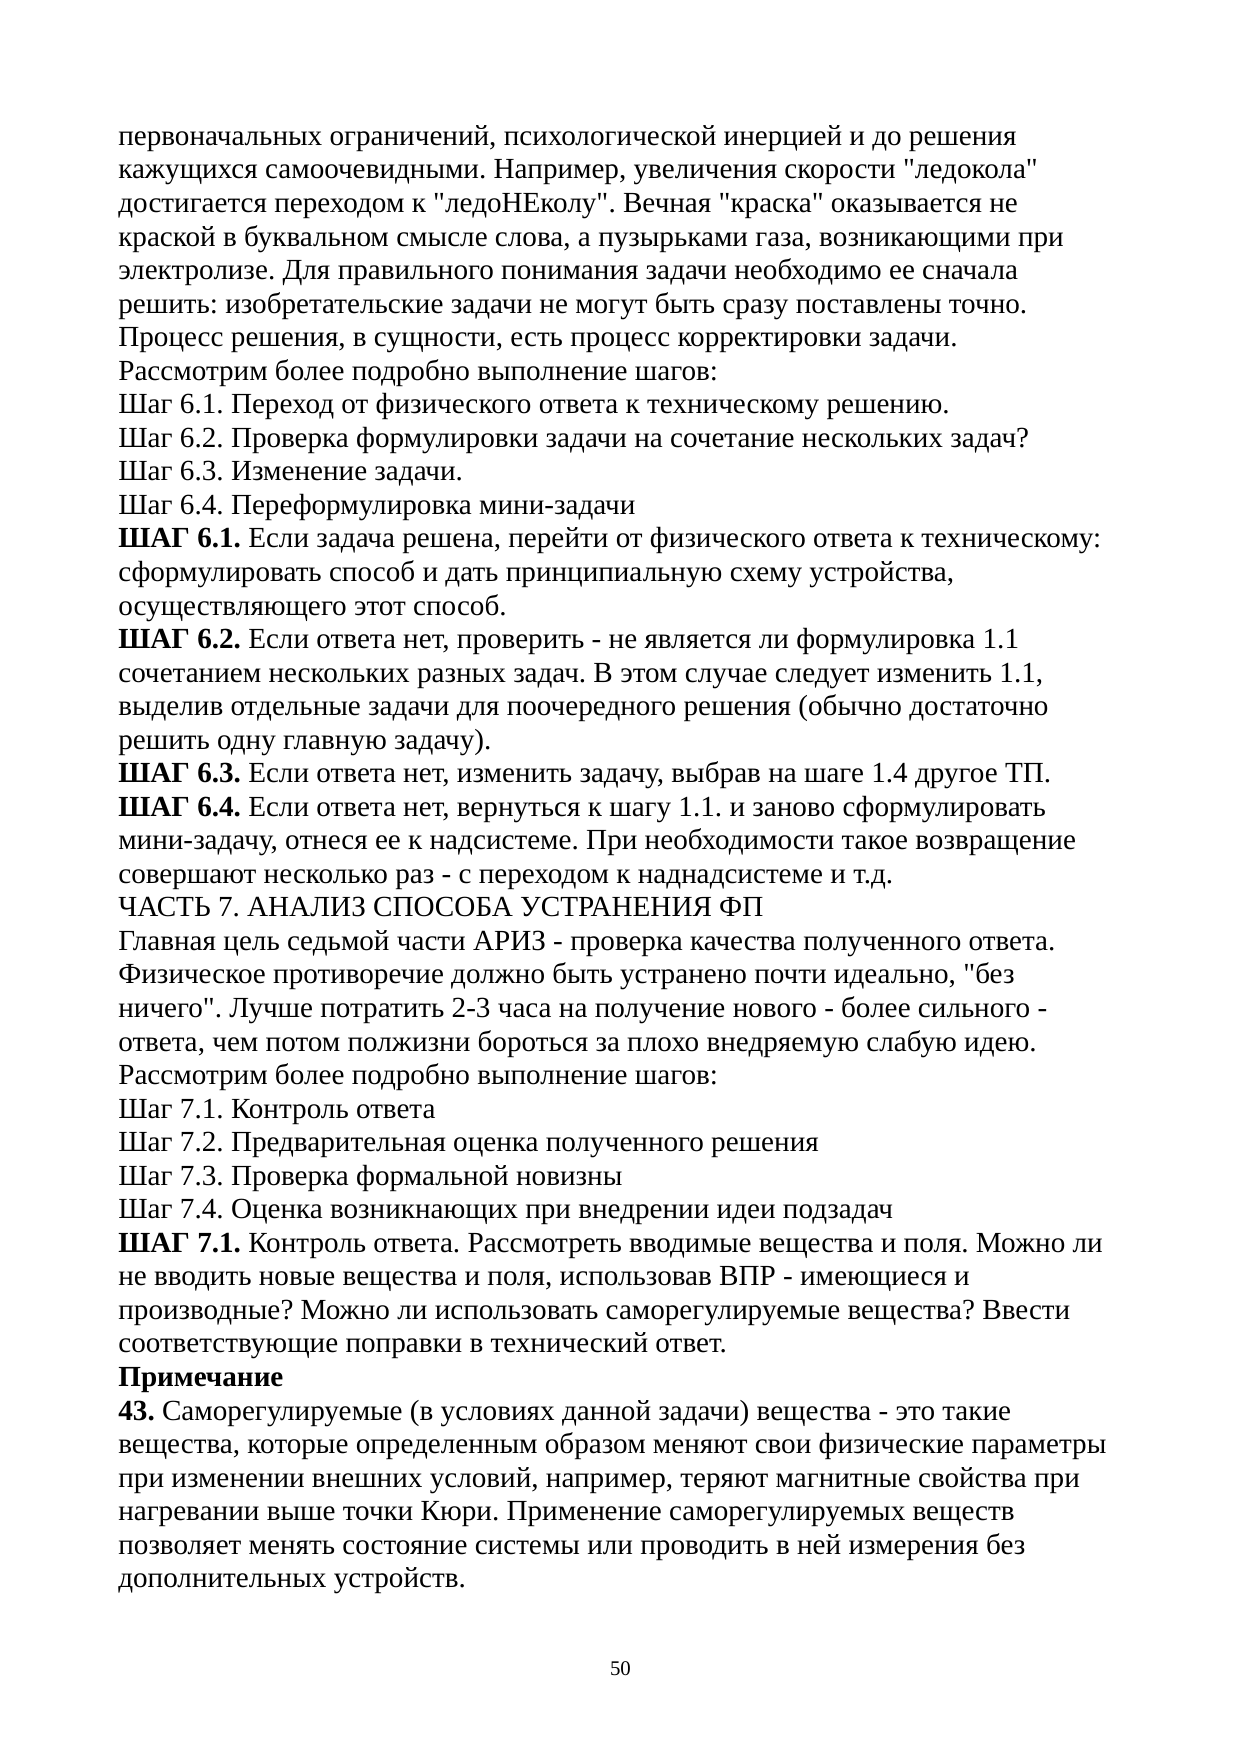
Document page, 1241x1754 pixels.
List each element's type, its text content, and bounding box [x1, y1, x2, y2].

text ШАГ 6.2. Если ответа нет, проверить - не является ли формулировка 1.1 сочетанием нескольких разных задач. В этом случае следует изменить 1.1, выделив отдельные задачи для поочередного решения (обычно достаточно решить одну главную задачу). [118, 621, 1122, 755]
text Рассмотрим более подробно выполнение шагов: [118, 353, 1122, 386]
text Главная цель седьмой части АРИЗ - проверка качества полученного ответа. Физическое противоречие должно быть устранено почти идеально, "без ничего". Лучше потратить 2-3 часа на получение нового - более сильного - ответа, чем потом полжизни бороться за плохо внедряемую слабую идею. [118, 923, 1122, 1057]
text Шаг 7.2. Предварительная оценка полученного решения [118, 1124, 1122, 1158]
text Шаг 6.2. Проверка формулировки задачи на сочетание нескольких задач? [118, 420, 1122, 453]
text Шаг 6.3. Изменение задачи. [118, 453, 1122, 487]
text Шаг 7.4. Оценка возникнающих при внедрении идеи подзадач [118, 1191, 1122, 1225]
text 43. Саморегулируемые (в условиях данной задачи) вещества - это такие вещества, которые определенным образом меняют свои физические параметры при изменении внешних условий, например, теряют магнитные свойства при нагревании выше точки Кюри. Применение саморегулируемых веществ позволяет менять состояние системы или проводить в ней измерения без дополнительных устройств. [118, 1393, 1122, 1594]
text ШАГ 6.4. Если ответа нет, вернуться к шагу 1.1. и заново сформулировать мини-задачу, отнеся ее к надсистеме. При необходимости такое возвращение совершают несколько раз - с переходом к наднадсистеме и т.д. [118, 789, 1122, 889]
text ЧАСТЬ 7. АНАЛИЗ СПОСОБА УСТРАНЕНИЯ ФП [118, 889, 1122, 923]
text Шаг 7.3. Проверка формальной новизны [118, 1158, 1122, 1191]
text Рассмотрим более подробно выполнение шагов: [118, 1057, 1122, 1091]
text Шаг 7.1. Контроль ответа [118, 1091, 1122, 1124]
text ШАГ 7.1. Контроль ответа. Рассмотреть вводимые вещества и поля. Можно ли не вводить новые вещества и поля, использовав ВПР - имеющиеся и производные? Можно ли использовать саморегулируемые вещества? Ввести соответствующие поправки в технический ответ. [118, 1225, 1122, 1359]
text первоначальных ограничений, психологической инерцией и до решения кажущихся самоочевидными. Например, увеличения скорости "ледокола" достигается переходом к "ледоНЕколу". Вечная "краска" оказывается не краской в буквальном смысле слова, а пузырьками газа, возникающими при электролизе. Для правильного понимания задачи необходимо ее сначала решить: изобретательские задачи не могут быть сразу поставлены точно. Процесс решения, в сущности, есть процесс корректировки задачи. [118, 118, 1122, 353]
text Шаг 6.4. Переформулировка мини-задачи [118, 487, 1122, 521]
text Шаг 6.1. Переход от физического ответа к техническому решению. [118, 386, 1122, 420]
text Примечание [118, 1359, 1122, 1393]
text ШАГ 6.3. Если ответа нет, изменить задачу, выбрав на шаге 1.4 другое ТП. [118, 755, 1122, 789]
text ШАГ 6.1. Если задача решена, перейти от физического ответа к техническому: сформулировать способ и дать принципиальную схему устройства, осуществляющего этот способ. [118, 521, 1122, 621]
